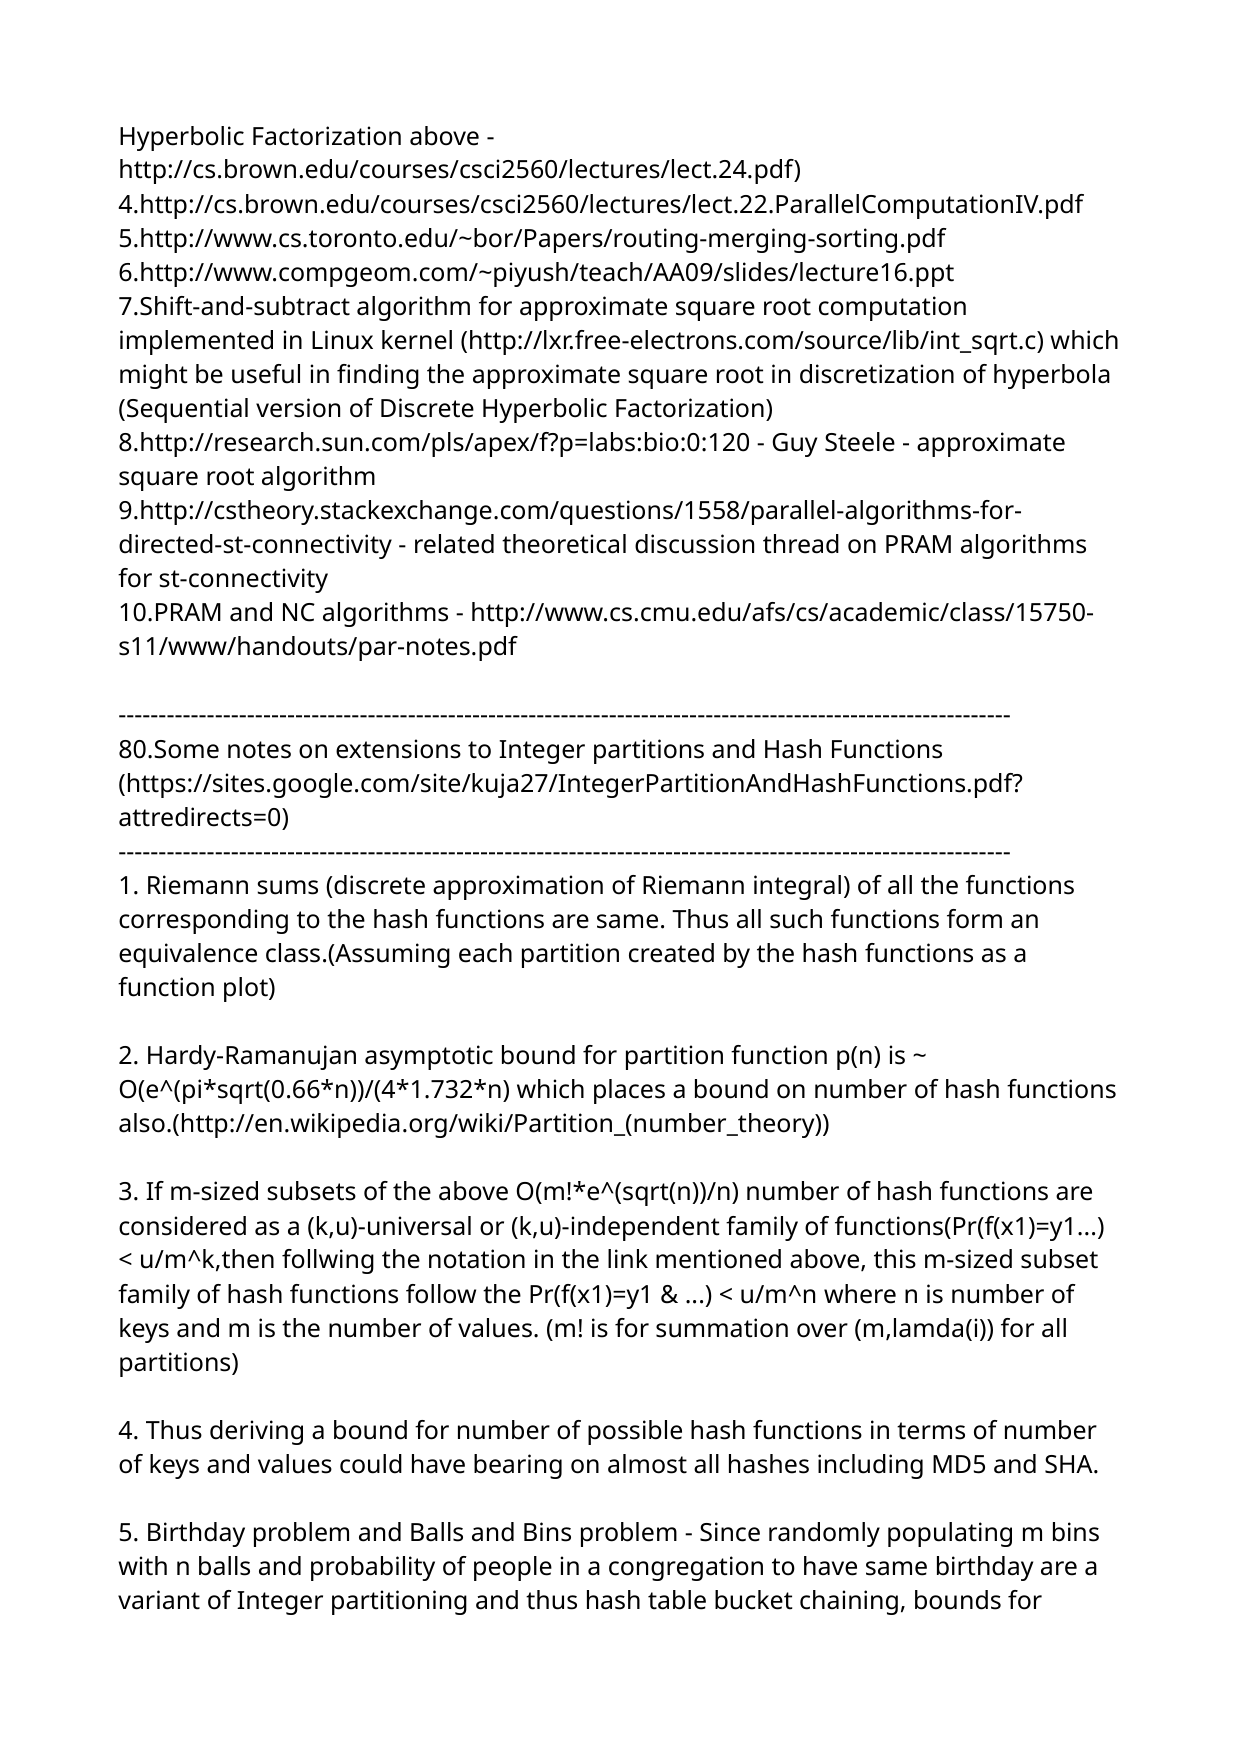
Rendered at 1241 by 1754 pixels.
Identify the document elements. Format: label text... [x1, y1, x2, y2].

text 3. If m-sized subsets of the above O(m!*e^(sqrt(n))/n) number of hash functions are considered as a (k,u)-universal or (k,u)-independent family of functions(Pr(f(x1)=y1...) < u/m^k,then follwing the notation in the link mentioned above, this m-sized subset family of hash functions follow the Pr(f(x1)=y1 & ...) < u/m^n where n is number of keys and m is the number of values. (m! is for summation over (m,lamda(i)) for all partitions) [118, 1174, 1122, 1378]
text (https://sites.google.com/site/kuja27/IntegerPartitionAndHashFunctions.pdf?attredirects=0) [118, 765, 1122, 833]
text 80.Some notes on extensions to Integer partitions and Hash Functions [118, 731, 1122, 765]
text 10.PRAM and NC algorithms - http://www.cs.cmu.edu/afs/cs/academic/class/15750-s11/www/handouts/par-notes.pdf [118, 595, 1122, 663]
text 5. Birthday problem and Balls and Bins problem - Since randomly populating m bins with n balls and probability of people in a congregation to have same birthday are a variant of Integer partitioning and thus hash table bucket chaining, bounds for [118, 1515, 1122, 1617]
text 5.http://www.cs.toronto.edu/~bor/Papers/routing-merging-sorting.pdf [118, 220, 1122, 254]
text 7.Shift-and-subtract algorithm for approximate square root computation implemented in Linux kernel (http://lxr.free-electrons.com/source/lib/int_sqrt.c) which might be useful in finding the approximate square root in discretization of hyperbola (Sequential version of Discrete Hyperbolic Factorization) [118, 288, 1122, 425]
text 8.http://research.sun.com/pls/apex/f?p=labs:bio:0:120 - Guy Steele - approximate square root algorithm [118, 425, 1122, 493]
text 1. Riemann sums (discrete approximation of Riemann integral) of all the functions corresponding to the hash functions are same. Thus all such functions form an equivalence class.(Assuming each partition created by the hash functions as a function plot) [118, 867, 1122, 1004]
text 4. Thus deriving a bound for number of possible hash functions in terms of number of keys and values could have bearing on almost all hashes including MD5 and SHA. [118, 1412, 1122, 1481]
text 2. Hardy-Ramanujan asymptotic bound for partition function p(n) is ~ O(e^(pi*sqrt(0.66*n))/(4*1.732*n) which places a bound on number of hash functions also.(http://en.wikipedia.org/wiki/Partition_(number_theory)) [118, 1038, 1122, 1140]
text 4.http://cs.brown.edu/courses/csci2560/lectures/lect.22.ParallelComputationIV.pdf [118, 186, 1122, 220]
text --------------------------------------------------------------------------------------------------------------- [118, 697, 1122, 731]
text --------------------------------------------------------------------------------------------------------------- [118, 833, 1122, 867]
text 9.http://cstheory.stackexchange.com/questions/1558/parallel-algorithms-for-directed-st-connectivity - related theoretical discussion thread on PRAM algorithms for st-connectivity [118, 493, 1122, 595]
text 6.http://www.compgeom.com/~piyush/teach/AA09/slides/lecture16.ppt [118, 254, 1122, 288]
text Hyperbolic Factorization above - http://cs.brown.edu/courses/csci2560/lectures/lect.24.pdf) [118, 118, 1122, 186]
